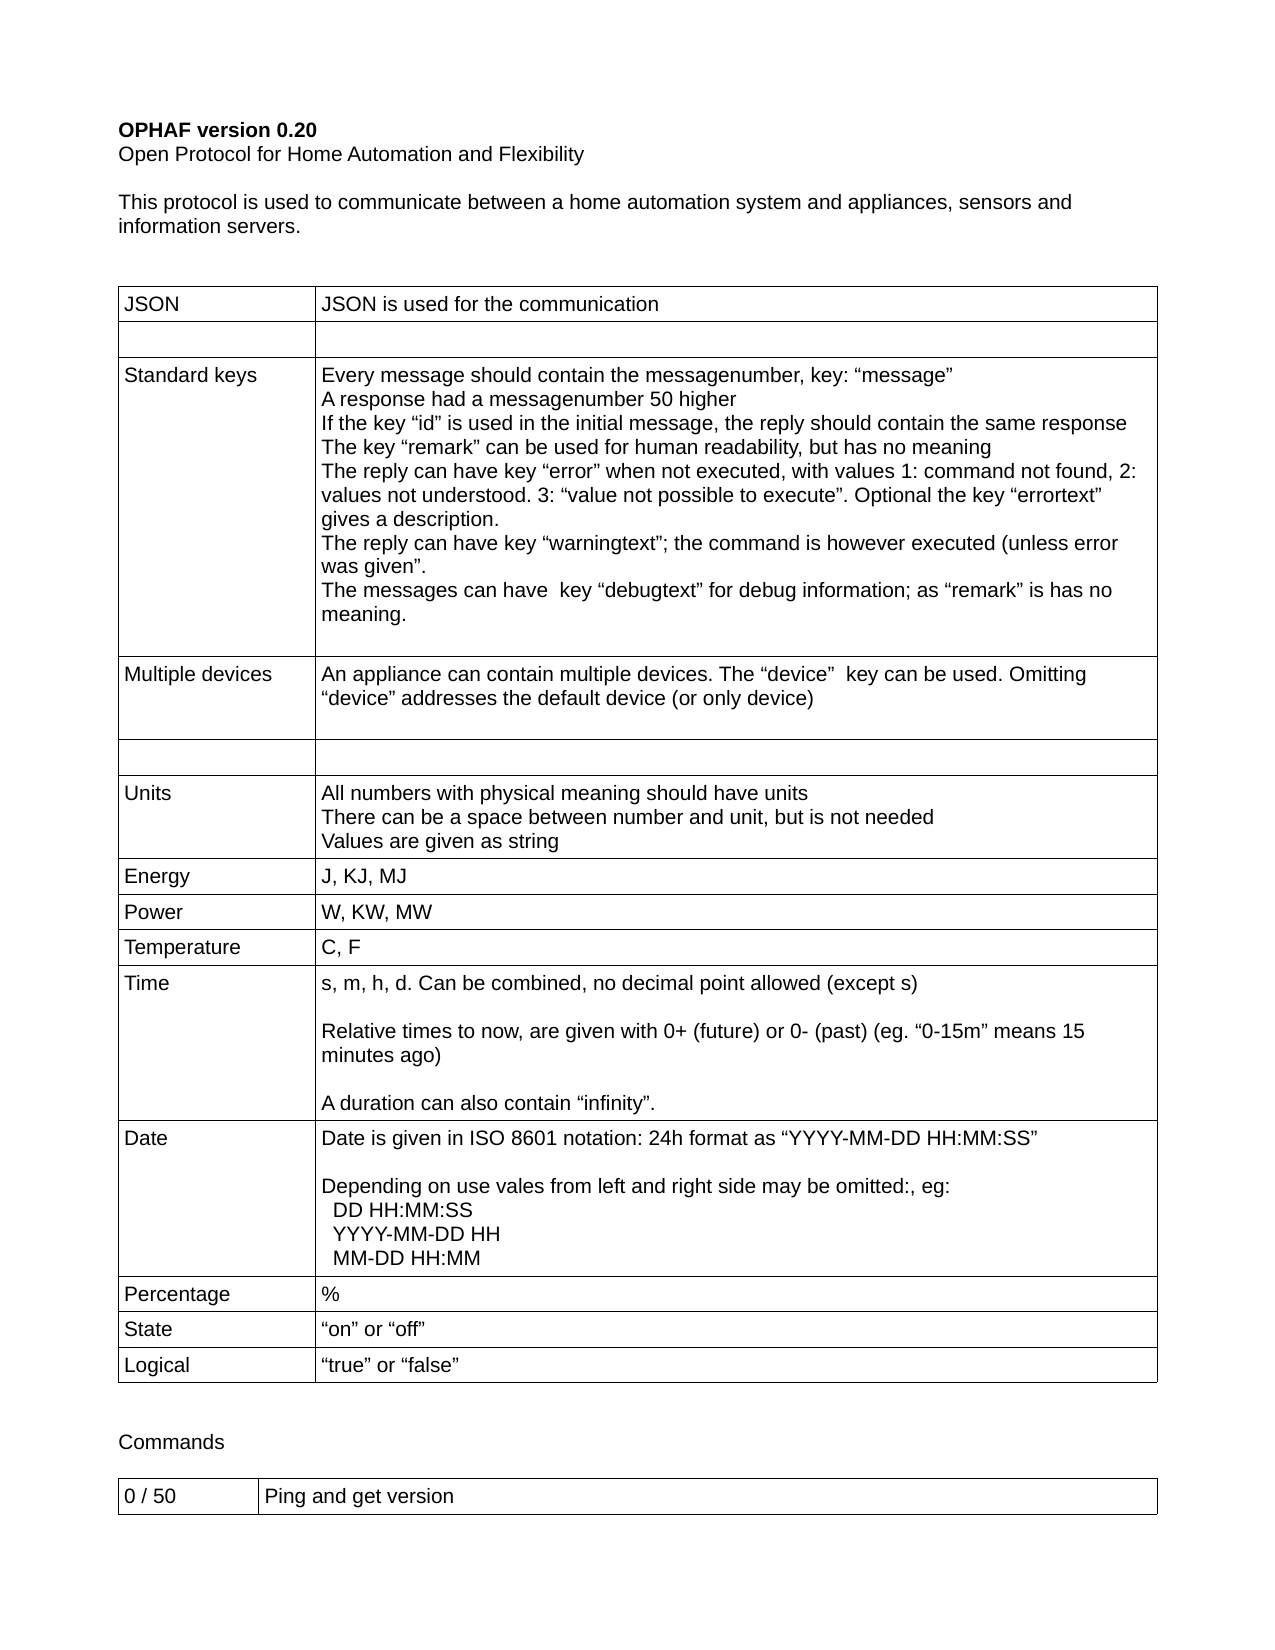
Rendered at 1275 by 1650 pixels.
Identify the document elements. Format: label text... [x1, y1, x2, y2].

table_cell Date [119, 1121, 315, 1276]
table_cell “on” or “off” [316, 1312, 1157, 1347]
table_header JSON is used for the communication [316, 287, 1157, 321]
table_header Ping and get version [259, 1479, 1157, 1513]
table_cell Energy [119, 859, 315, 894]
table_cell Standard keys [119, 358, 315, 656]
table_cell [119, 322, 315, 357]
table_cell [119, 740, 315, 775]
table_cell W, KW, MW [316, 895, 1157, 929]
table_cell [316, 322, 1157, 357]
text Open Protocol for Home Automation and Flexibility [118, 142, 1157, 166]
text This protocol is used to communicate between a home automation system and appliances, sensors and information servers. [118, 190, 1157, 238]
table_cell “true” or “false” [316, 1348, 1157, 1382]
table_cell Logical [119, 1348, 315, 1382]
table_cell Date is given in ISO 8601 notation: 24h format as “YYYY-MM-DD HH:MM:SS” Depending on use vales from left and right side may be omitted:, eg: DD HH:MM:SS YYYY-MM-DD HH MM-DD HH:MM [316, 1121, 1157, 1276]
text OPHAF version 0.20 [118, 118, 1157, 142]
table_cell State [119, 1312, 315, 1347]
table_cell Every message should contain the messagenumber, key: “message” A response had a messagenumber 50 higher If the key “id” is used in the initial message, the reply should contain the same response The key “remark” can be used for human readability, but has no meaning The reply can have key “error” when not executed, with values 1: command not found, 2: values not understood. 3: “value not possible to execute”. Optional the key “errortext” gives a description. The reply can have key “warningtext”; the command is however executed (unless error was given”. The messages can have key “debugtext” for debug information; as “remark” is has no meaning. [316, 358, 1157, 656]
table_cell [316, 740, 1157, 775]
table_cell Multiple devices [119, 657, 315, 739]
table_cell s, m, h, d. Can be combined, no decimal point allowed (except s) Relative times to now, are given with 0+ (future) or 0- (past) (eg. “0-15m” means 15 minutes ago) A duration can also contain “infinity”. [316, 966, 1157, 1120]
table_cell % [316, 1277, 1157, 1311]
table_cell C, F [316, 930, 1157, 965]
table_header 0 / 50 [119, 1479, 258, 1513]
table_cell Units [119, 776, 315, 858]
table_header JSON [119, 287, 315, 321]
table_cell Power [119, 895, 315, 929]
table_cell An appliance can contain multiple devices. The “device” key can be used. Omitting “device” addresses the default device (or only device) [316, 657, 1157, 739]
table_cell J, KJ, MJ [316, 859, 1157, 894]
table_cell All numbers with physical meaning should have units There can be a space between number and unit, but is not needed Values are given as string [316, 776, 1157, 858]
table_cell Percentage [119, 1277, 315, 1311]
text Commands [118, 1430, 1157, 1454]
table_cell Temperature [119, 930, 315, 965]
table_cell Time [119, 966, 315, 1120]
